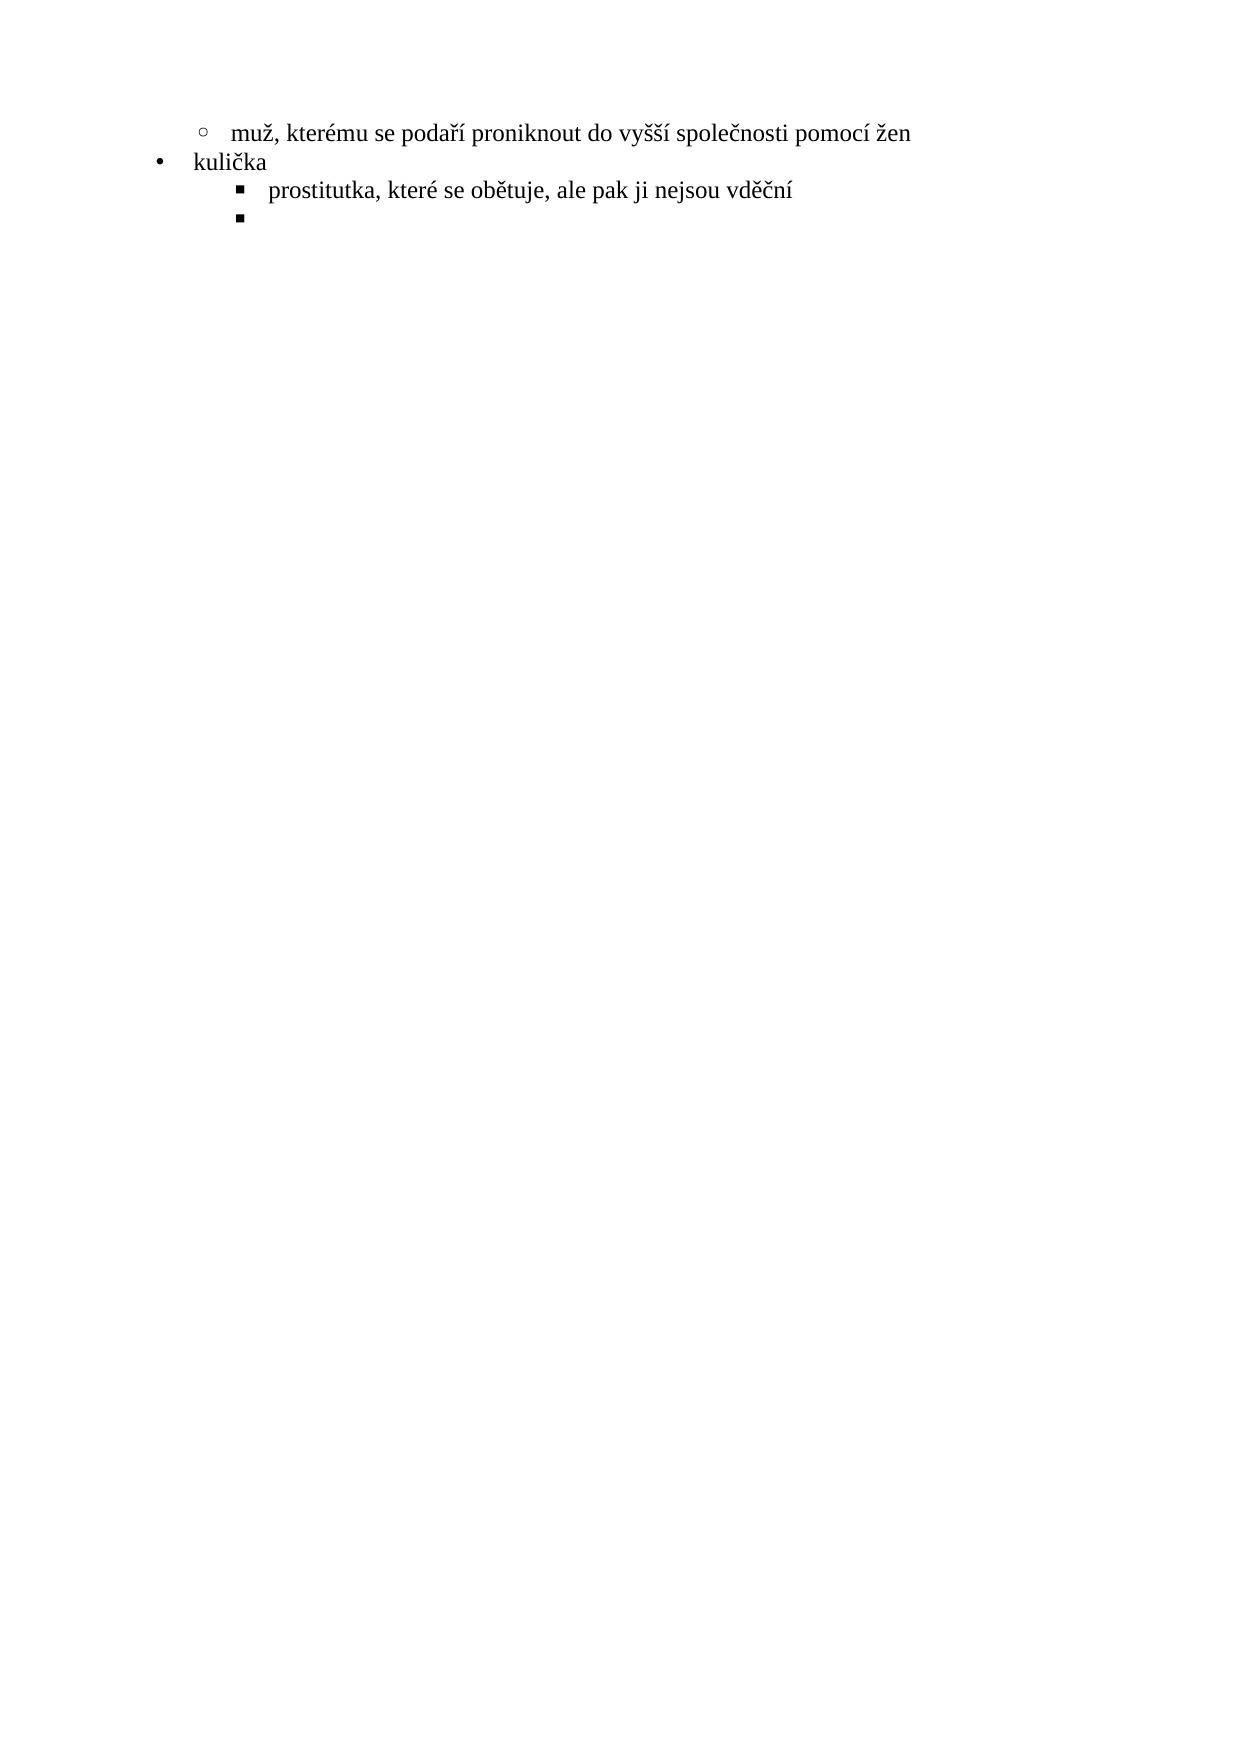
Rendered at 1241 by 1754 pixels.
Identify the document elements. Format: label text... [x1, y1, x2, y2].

list muž, kterému se podaří proniknout do vyšší společnosti pomocí žen [193, 118, 1122, 147]
list prostitutka, které se obětuje, ale pak ji nejsou vděční [231, 176, 1122, 204]
list kulička [156, 147, 1122, 176]
